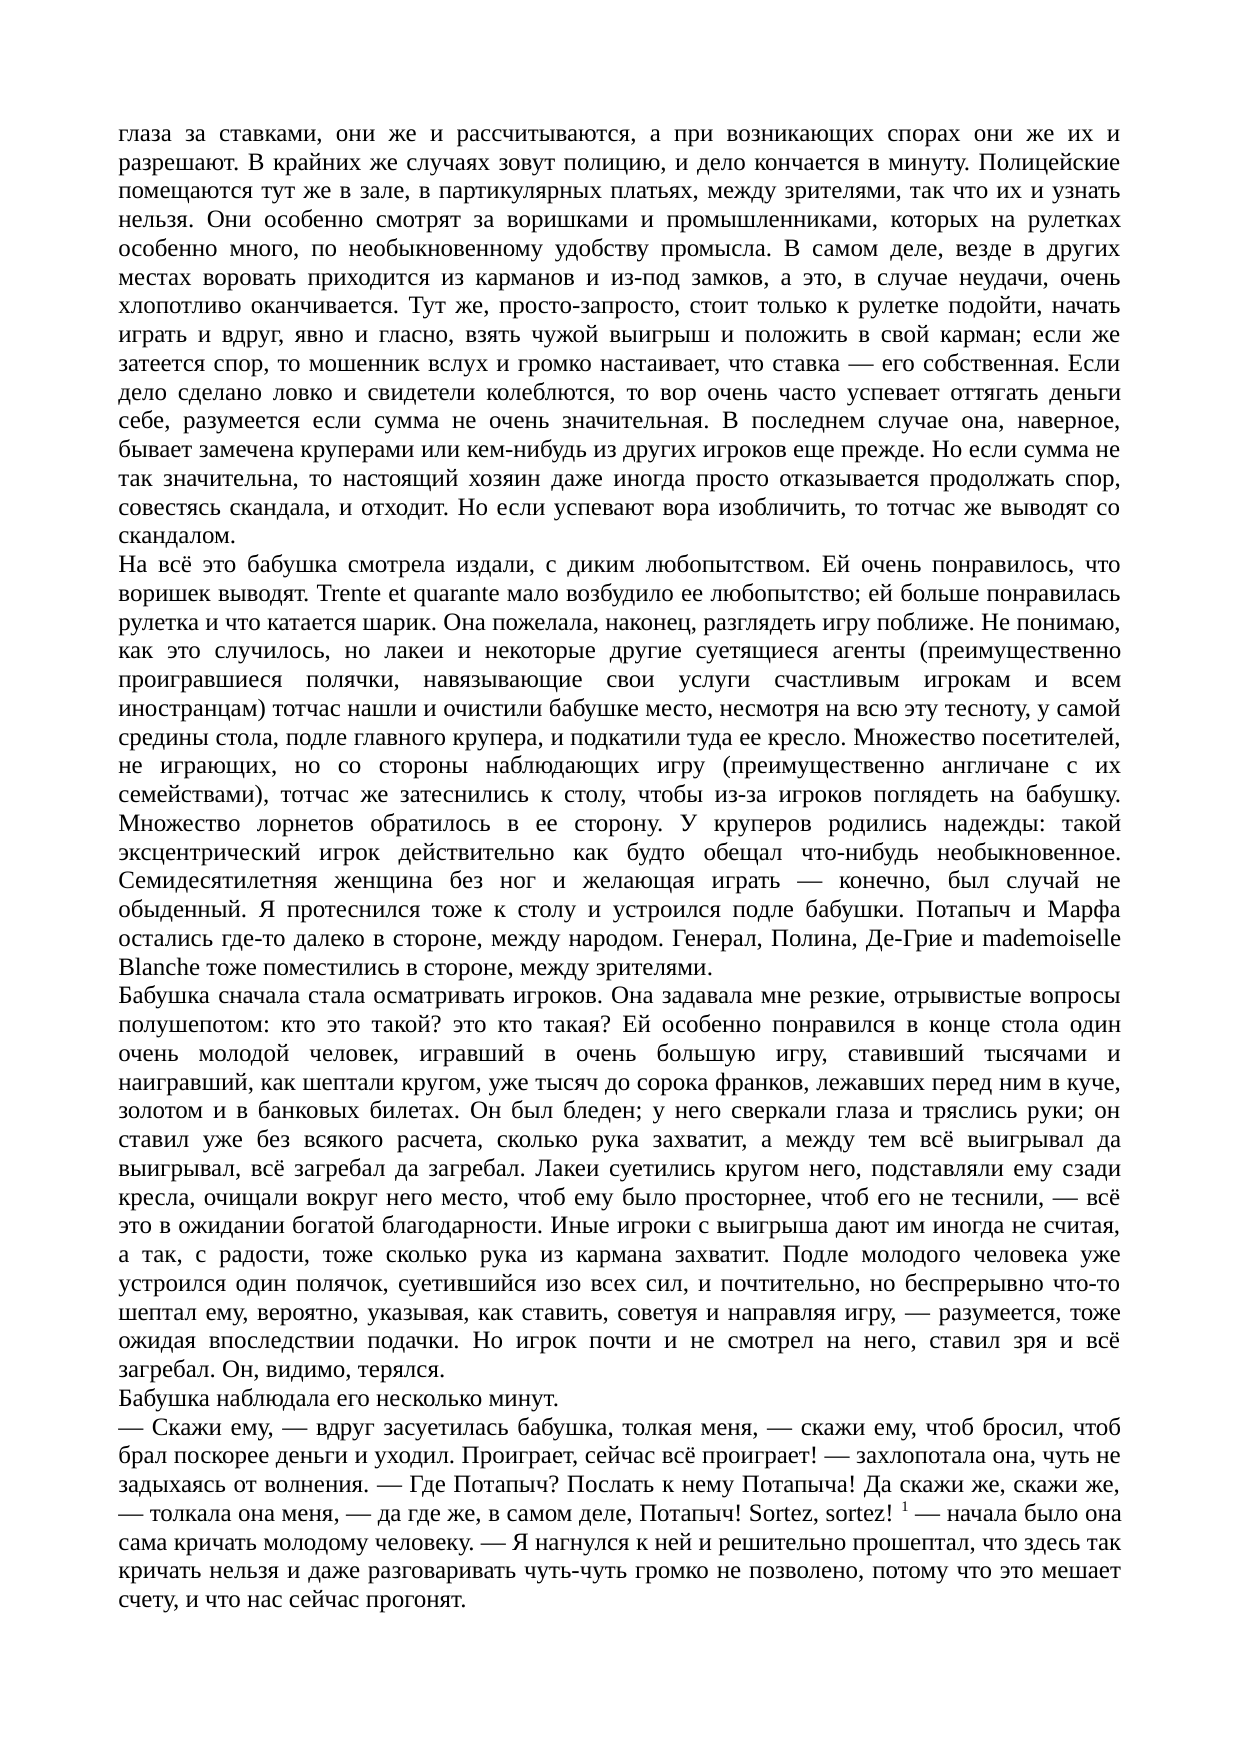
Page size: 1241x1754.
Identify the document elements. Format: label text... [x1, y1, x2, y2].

text Бабушка сначала стала осматривать игроков. Она задавала мне резкие, отрывистые вопросы полушепотом: кто это такой? это кто такая? Ей особенно понравился в конце стола один очень молодой человек, игравший в очень большую игру, ставивший тысячами и наигравший, как шептали кругом, уже тысяч до сорока франков, лежавших перед ним в куче, золотом и в банковых билетах. Он был бледен; у него сверкали глаза и тряслись руки; он ставил уже без всякого расчета, сколько рука захватит, а между тем всё выигрывал да выигрывал, всё загребал да загребал. Лакеи суетились кругом него, подставляли ему сзади кресла, очищали вокруг него место, чтоб ему было просторнее, чтоб его не теснили, — всё это в ожидании богатой благодарности. Иные игроки с выигрыша дают им иногда не считая, а так, с радости, тоже сколько рука из кармана захватит. Подле молодого человека уже устроился один полячок, суетившийся изо всех сил, и почтительно, но беспрерывно что-то шептал ему, вероятно, указывая, как ставить, советуя и направляя игру, — разумеется, тоже ожидая впоследствии подачки. Но игрок почти и не смотрел на него, ставил зря и всё загребал. Он, видимо, терялся. [118, 981, 1122, 1383]
text На всё это бабушка смотрела издали, с диким любопытством. Ей очень понравилось, что воришек выводят. Trente et quarante мало возбудило ее любопытство; ей больше понравилась рулетка и что катается шарик. Она пожелала, наконец, разглядеть игру поближе. Не понимаю, как это случилось, но лакеи и некоторые другие суетящиеся агенты (преимущественно проигравшиеся полячки, навязывающие свои услуги счастливым игрокам и всем иностранцам) тотчас нашли и очистили бабушке место, несмотря на всю эту тесноту, у самой средины стола, подле главного крупера, и подкатили туда ее кресло. Множество посетителей, не играющих, но со стороны наблюдающих игру (преимущественно англичане с их семействами), тотчас же затеснились к столу, чтобы из-за игроков поглядеть на бабушку. Множество лорнетов обратилось в ее сторону. У круперов родились надежды: такой эксцентрический игрок действительно как будто обещал что-нибудь необыкновенное. Семидесятилетняя женщина без ног и желающая играть — конечно, был случай не обыденный. Я протеснился тоже к столу и устроился подле бабушки. Потапыч и Марфа остались где-то далеко в стороне, между народом. Генерал, Полина, Де-Грие и mademoiselle Blanche тоже поместились в стороне, между зрителями. [118, 549, 1122, 981]
text Бабушка наблюдала его несколько минут. [118, 1383, 1122, 1412]
text — Скажи ему, — вдруг засуетилась бабушка, толкая меня, — скажи ему, чтоб бросил, чтоб брал поскорее деньги и уходил. Проиграет, сейчас всё проиграет! — захлопотала она, чуть не задыхаясь от волнения. — Где Потапыч? Послать к нему Потапыча! Да скажи же, скажи же, — толкала она меня, — да где же, в самом деле, Потапыч! Sortez, sortez! 1 — начала было она сама кричать молодому человеку. — Я нагнулся к ней и решительно прошептал, что здесь так кричать нельзя и даже разговаривать чуть-чуть громко не позволено, потому что это мешает счету, и что нас сейчас прогонят. [118, 1412, 1122, 1613]
text глаза за ставками, они же и рассчитываются, а при возникающих спорах они же их и разрешают. В крайних же случаях зовут полицию, и дело кончается в минуту. Полицейские помещаются тут же в зале, в партикулярных платьях, между зрителями, так что их и узнать нельзя. Они особенно смотрят за воришками и промышленниками, которых на рулетках особенно много, по необыкновенному удобству промысла. В самом деле, везде в других местах воровать приходится из карманов и из-под замков, а это, в случае неудачи, очень хлопотливо оканчивается. Тут же, просто-запросто, стоит только к рулетке подойти, начать играть и вдруг, явно и гласно, взять чужой выигрыш и положить в свой карман; если же затеется спор, то мошенник вслух и громко настаивает, что ставка — его собственная. Если дело сделано ловко и свидетели колеблются, то вор очень часто успевает оттягать деньги себе, разумеется если сумма не очень значительная. В последнем случае она, наверное, бывает замечена круперами или кем-нибудь из других игроков еще прежде. Но если сумма не так значительна, то настоящий хозяин даже иногда просто отказывается продолжать спор, совестясь скандала, и отходит. Но если успевают вора изобличить, то тотчас же выводят со скандалом. [118, 118, 1122, 549]
